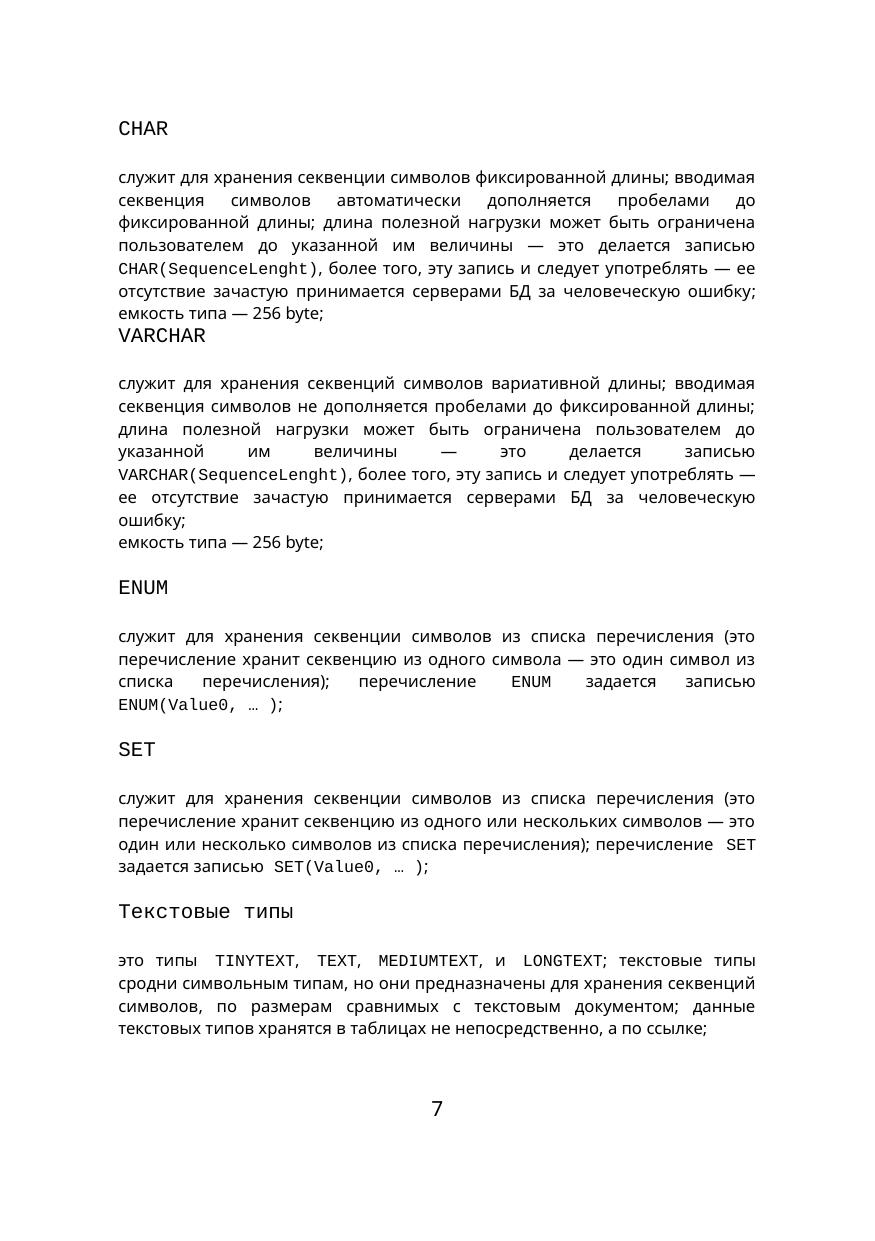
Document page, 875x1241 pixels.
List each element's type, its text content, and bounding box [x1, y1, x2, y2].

text емкость типа — 256 byte; [118, 531, 756, 554]
text ENUM [118, 577, 756, 601]
text это типы TINYTEXT, TEXT, MEDIUMTEXT, и LONGTEXT; текстовые типы сродни символьным типам, но они предназначены для хранения секвенций символов, по размерам сравнимых с текстовым документом; данные текстовых типов хранятся в таблицах не непосредственно, а по ссылке; [118, 949, 756, 1039]
text служит для хранения секвенций символов вариативной длины; вводимая секвенция символов не дополняется пробелами до фиксированной длины; длина полезной нагрузки может быть ограничена пользователем до указанной им величины — это делается записью VARCHAR(SequenceLenght), более того, эту запись и следует употреблять — ее отсутствие зачастую принимается серверами БД за человеческую ошибку; [118, 372, 756, 531]
text служит для хранения секвенции символов фиксированной длины; вводимая секвенция символов автоматически дополняется пробелами до фиксированной длины; длина полезной нагрузки может быть ограничена пользователем до указанной им величины — это делается записью CHAR(SequenceLenght), более того, эту запись и следует употреблять — ее отсутствие зачастую принимается серверами БД за человеческую ошибку; емкость типа — 256 byte; [118, 165, 756, 324]
text SET [118, 739, 756, 763]
text VARCHAR [118, 324, 756, 348]
text служит для хранения секвенции символов из списка перечисления (это перечисление хранит секвенцию из одного символа — это один символ из списка перечисления); перечисление ENUM задается записью ENUM(Value0, … ); [118, 625, 756, 716]
text служит для хранения секвенции символов из списка перечисления (это перечисление хранит секвенцию из одного или нескольких символов — это один или несколько символов из списка перечисления); перечисление SET задается записью SET(Value0, … ); [118, 787, 756, 878]
text Текстовые типы [118, 901, 756, 925]
text CHAR [118, 118, 756, 142]
